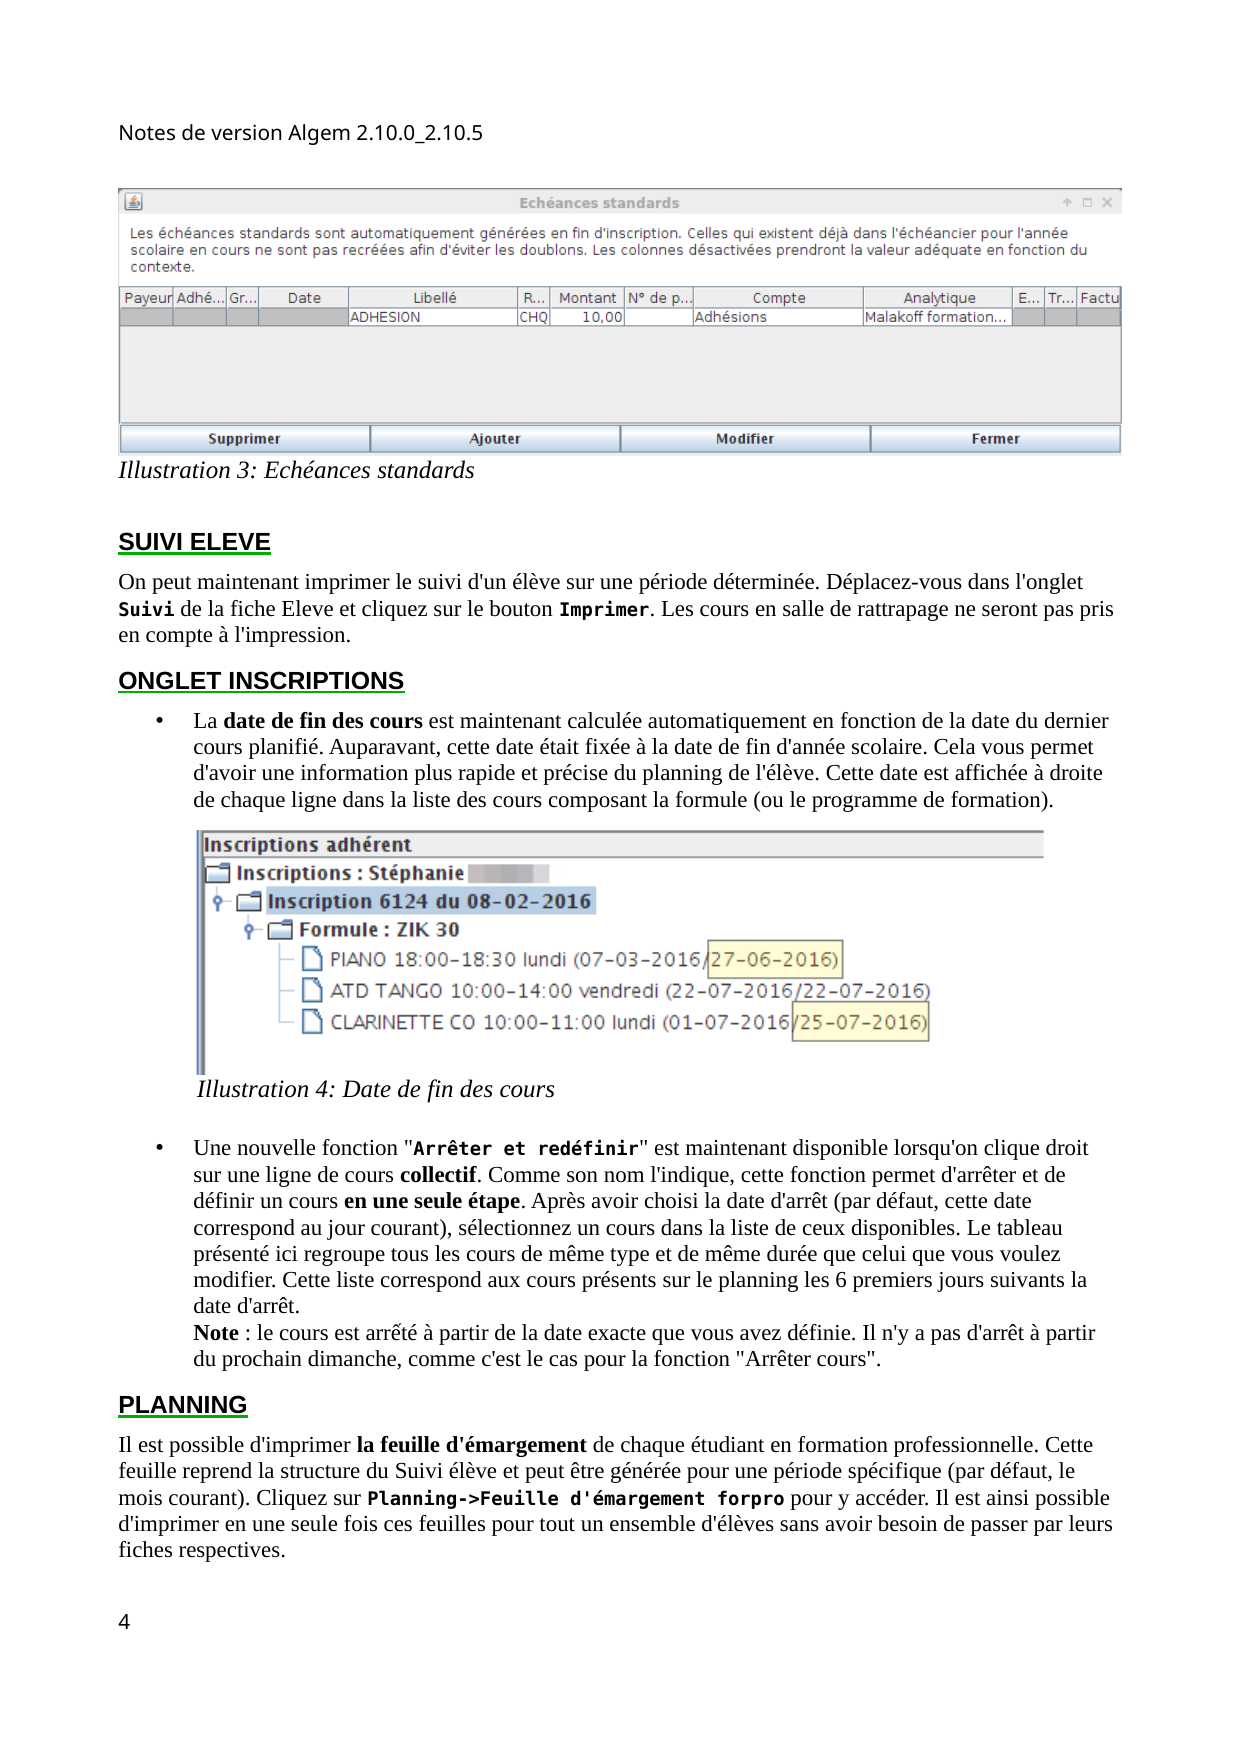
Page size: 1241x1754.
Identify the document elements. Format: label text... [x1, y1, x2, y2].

subtitle SUIVI ELEVE [118, 527, 1122, 556]
text On peut maintenant imprimer le suivi d'un élève sur une période déterminée. Déplacez-vous dans l'onglet Suivi de la fiche Eleve et cliquez sur le bouton Imprimer. Les cours en salle de rattrapage ne seront pas pris en compte à l'impression. [118, 568, 1122, 647]
text Illustration 4: Date de fin des cours [197, 1075, 1043, 1103]
picture [196, 830, 1044, 1075]
text Illustration 3: Echéances standards [118, 456, 1122, 484]
list Une nouvelle fonction "Arrêter et redéfinir" est maintenant disponible lorsqu'on clique droit sur une ligne de cours collectif. Comme son nom l'indique, cette fonction permet d'arrêter et de définir un cours en une seule étape. Après avoir choisi la date d'arrêt (par défaut, cette date correspond au jour courant), sélectionnez un cours dans la liste de ceux disponibles. Le tableau présenté ici regroupe tous les cours de même type et de même durée que celui que vous voulez modifier. Cette liste correspond aux cours présents sur le planning les 6 premiers jours suivants la date d'arrêt. Note : le cours est arrếté à partir de la date exacte que vous avez définie. Il n'y a pas d'arrêt à partir du prochain dimanche, comme c'est le cas pour la fonction "Arrêter cours". [156, 1134, 1122, 1372]
text Il est possible d'imprimer la feuille d'émargement de chaque étudiant en formation professionnelle. Cette feuille reprend la structure du Suivi élève et peut être générée pour une période spécifique (par défaut, le mois courant). Cliquez sur Planning->Feuille d'émargement forpro pour y accéder. Il est ainsi possible d'imprimer en une seule fois ces feuilles pour tout un ensemble d'élèves sans avoir besoin de passer par leurs fiches respectives. [118, 1431, 1122, 1563]
subtitle PLANNING [118, 1390, 1122, 1418]
picture [118, 188, 1123, 456]
subtitle ONGLET INSCRIPTIONS [118, 666, 1122, 694]
list La date de fin des cours est maintenant calculée automatiquement en fonction de la date du dernier cours planifié. Auparavant, cette date était fixée à la date de fin d'année scolaire. Cela vous permet d'avoir une information plus rapide et précise du planning de l'élève. Cette date est affichée à droite de chaque ligne dans la liste des cours composant la formule (ou le programme de formation). [156, 707, 1122, 812]
